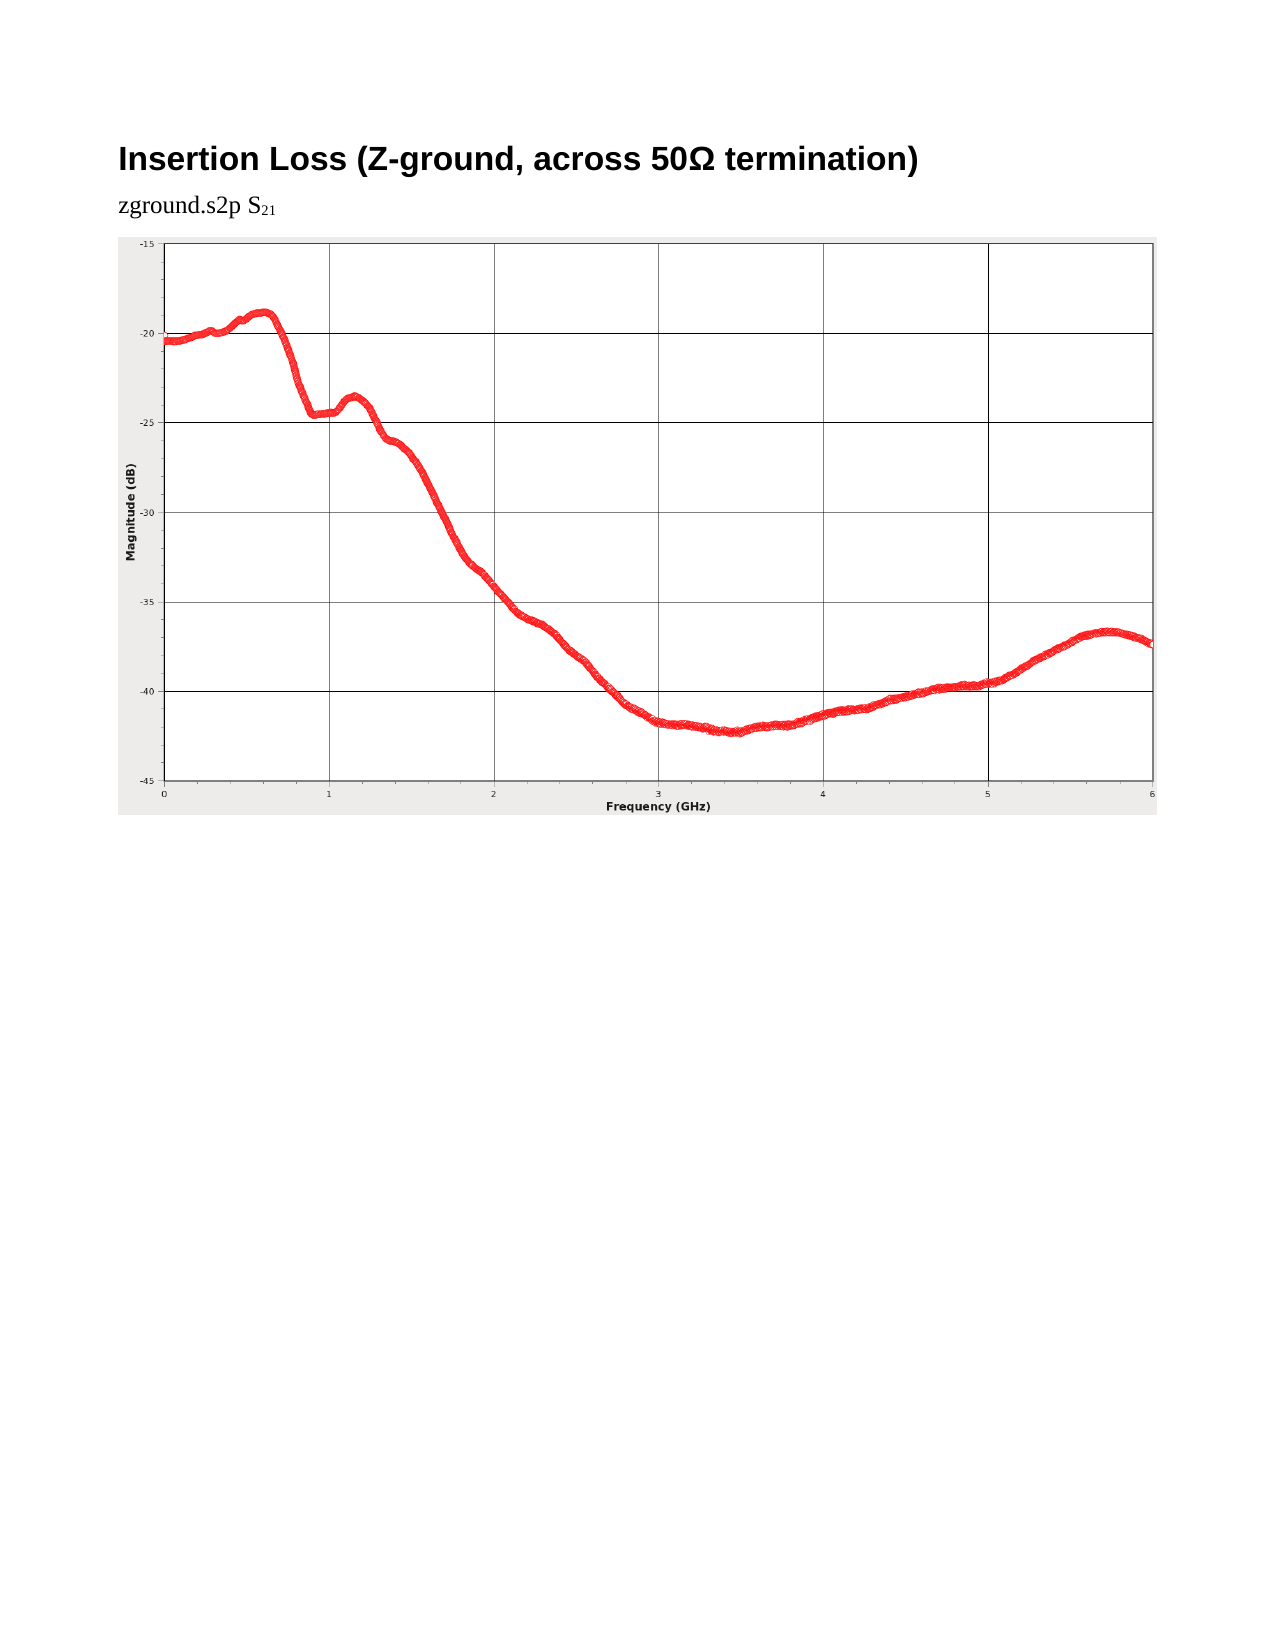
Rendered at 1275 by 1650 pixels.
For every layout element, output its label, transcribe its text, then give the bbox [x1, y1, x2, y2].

text zground.s2p S21 [118, 190, 1157, 219]
subtitle Insertion Loss (Z-ground, across 50Ω termination) [118, 139, 1157, 178]
picture [118, 237, 1157, 815]
